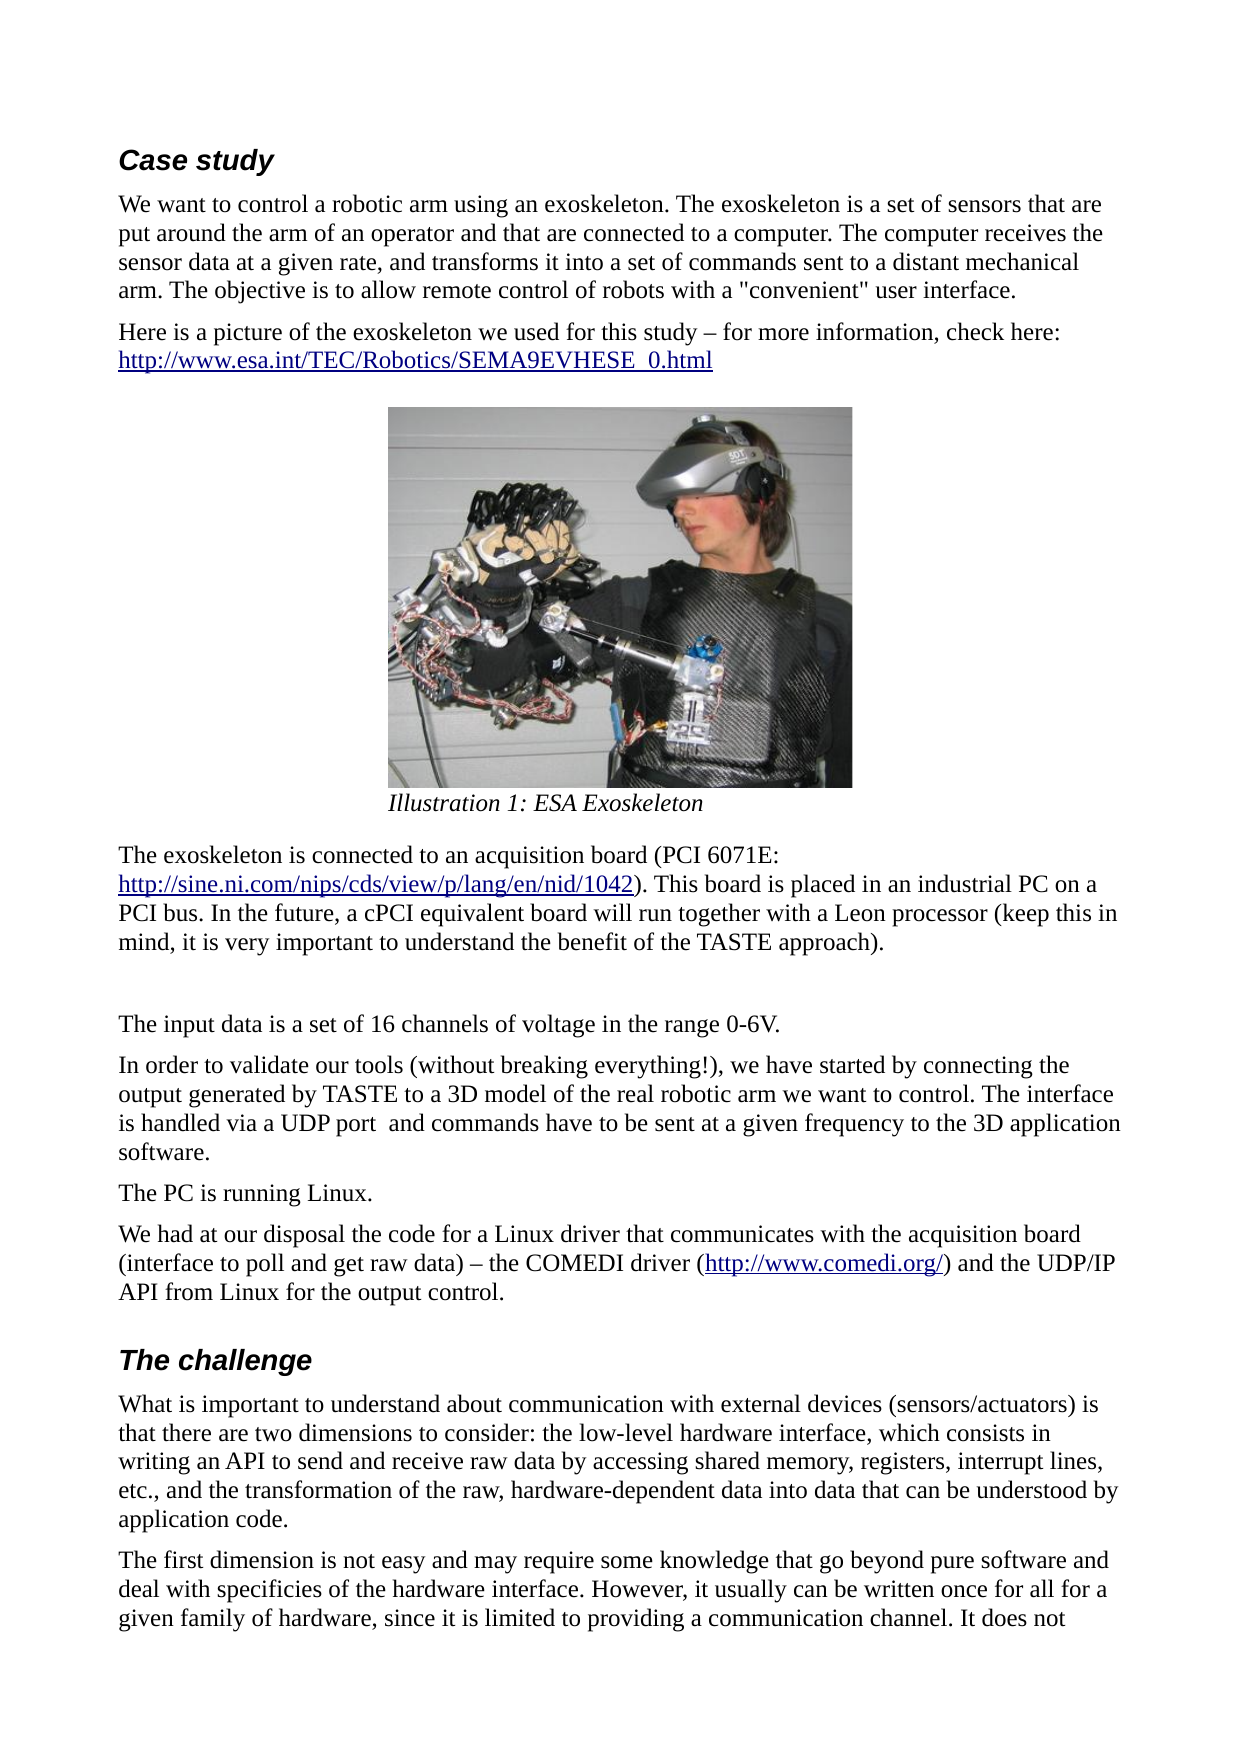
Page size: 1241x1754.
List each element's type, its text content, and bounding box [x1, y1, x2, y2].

text Illustration 1: ESA Exoskeleton [388, 788, 852, 817]
text Here is a picture of the exoskeleton we used for this study – for more information, check here: http://www.esa.int/TEC/Robotics/SEMA9EVHESE_0.html [118, 317, 1122, 374]
text The first dimension is not easy and may require some knowledge that go beyond pure software and deal with specificies of the hardware interface. However, it usually can be written once for all for a given family of hardware, since it is limited to providing a communication channel. It does not [118, 1545, 1122, 1631]
text In order to validate our tools (without breaking everything!), we have started by connecting the output generated by TASTE to a 3D model of the real robotic arm we want to control. The interface is handled via a UDP port and commands have to be sent at a given frequency to the 3D application software. [118, 1050, 1122, 1165]
picture [388, 407, 853, 788]
text We want to control a robotic arm using an exoskeleton. The exoskeleton is a set of sensors that are put around the arm of an operator and that are connected to a computer. The computer receives the sensor data at a given rate, and transforms it into a set of commands sent to a distant mechanical arm. The objective is to allow remote control of robots with a "convenient" user interface. [118, 189, 1122, 304]
text The PC is running Linux. [118, 1178, 1122, 1207]
text The exoskeleton is connected to an acquisition board (PCI 6071E: http://sine.ni.com/nips/cds/view/p/lang/en/nid/1042). This board is placed in an industrial PC on a PCI bus. In the future, a cPCI equivalent board will run together with a Leon processor (keep this in mind, it is very important to understand the benefit of the TASTE approach). [118, 840, 1122, 955]
subtitle Case study [118, 143, 1122, 177]
subtitle The challenge [118, 1343, 1122, 1376]
text The input data is a set of 16 channels of voltage in the range 0-6V. [118, 1009, 1122, 1038]
text We had at our disposal the code for a Linux driver that communicates with the acquisition board (interface to poll and get raw data) – the COMEDI driver (http://www.comedi.org/) and the UDP/IP API from Linux for the output control. [118, 1219, 1122, 1305]
text What is important to understand about communication with external devices (sensors/actuators) is that there are two dimensions to consider: the low-level hardware interface, which consists in writing an API to send and receive raw data by accessing shared memory, registers, interrupt lines, etc., and the transformation of the raw, hardware-dependent data into data that can be understood by application code. [118, 1389, 1122, 1533]
